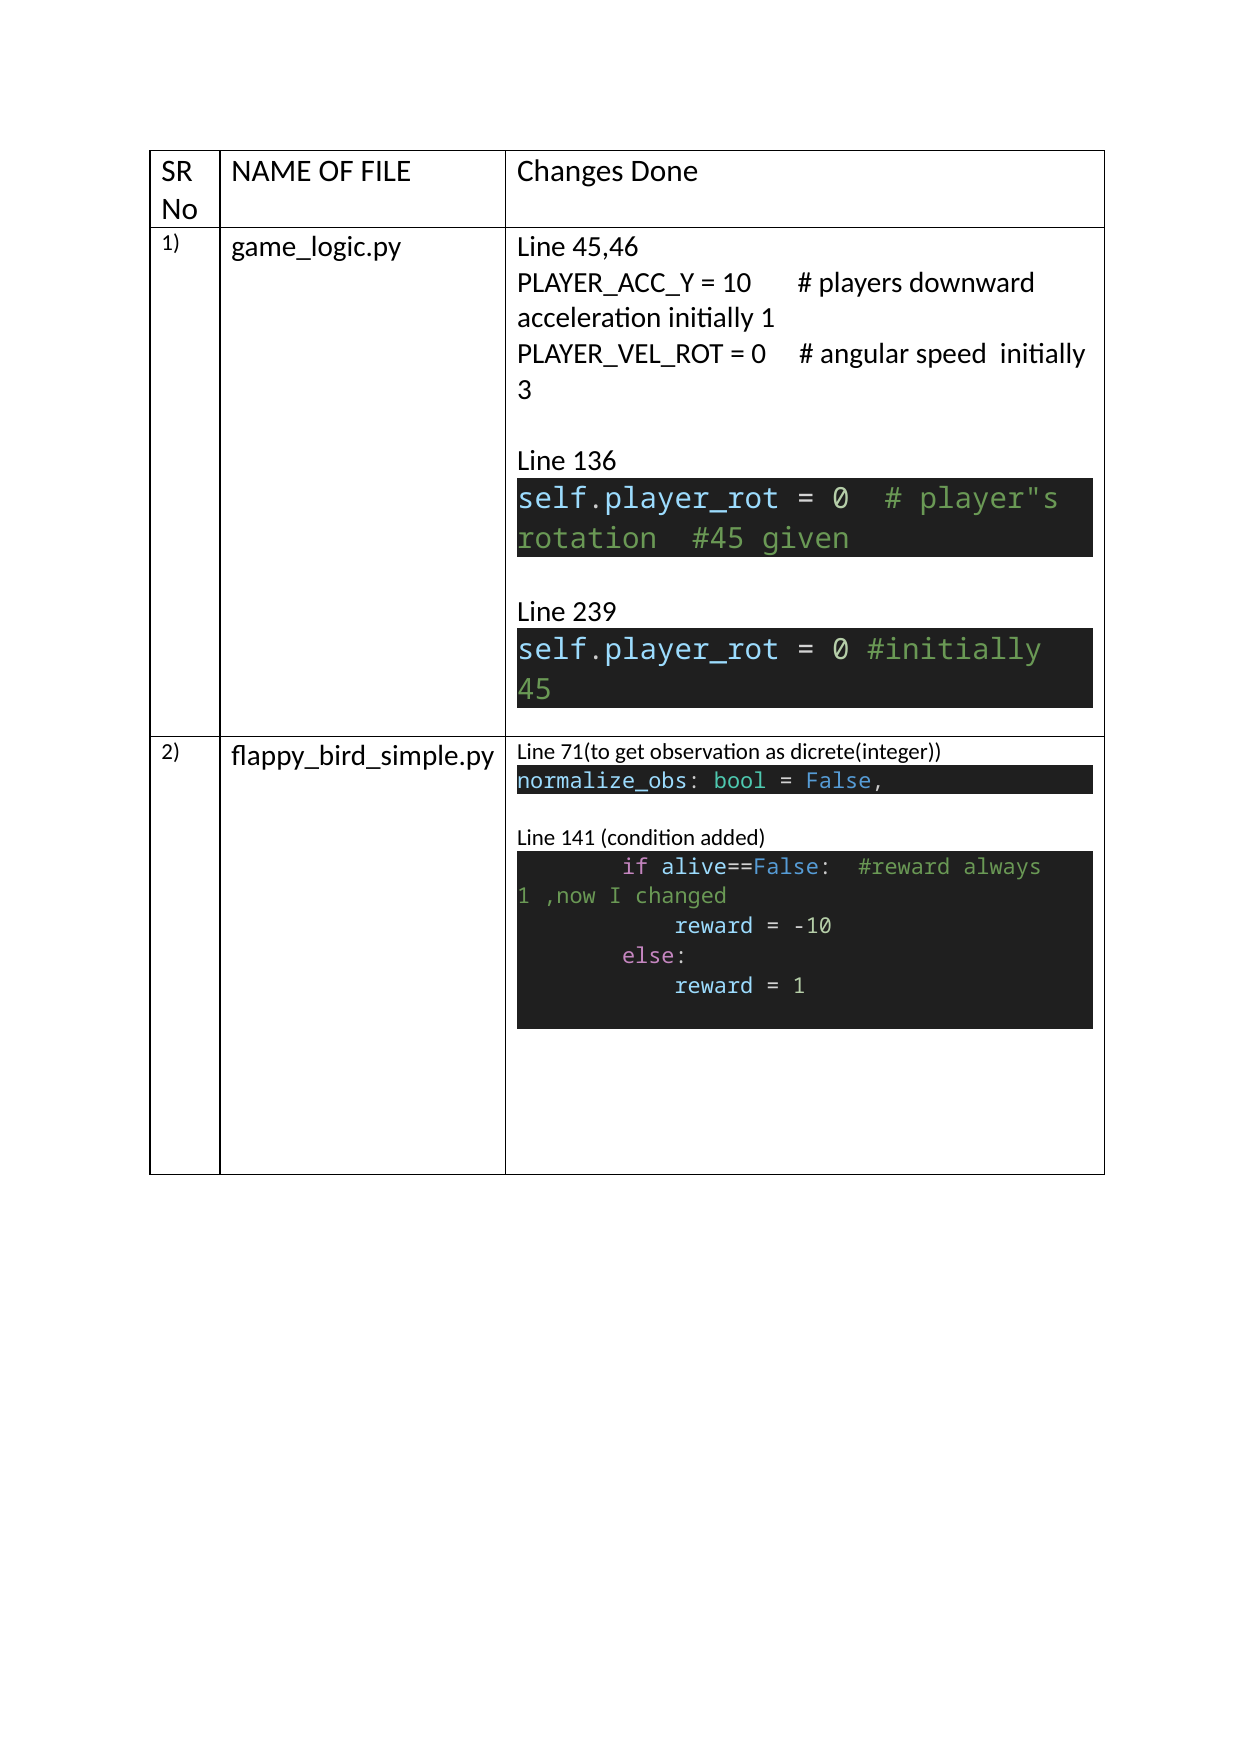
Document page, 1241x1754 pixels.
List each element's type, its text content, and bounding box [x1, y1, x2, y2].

table_cell game_logic.py [221, 228, 505, 736]
table_cell Line 45,46 PLAYER_ACC_Y = 10 # players downward acceleration initially 1 PLAYER_VEL_ROT = 0 # angular speed initially 3 Line 136 self.player_rot = 0 # player"s rotation #45 given Line 239 self.player_rot = 0 #initially 45 [506, 228, 1104, 736]
table_cell 1) [151, 228, 219, 736]
table_header NAME OF FILE [221, 151, 505, 227]
table_cell flappy_bird_simple.py [221, 737, 505, 1174]
table_header Changes Done [506, 151, 1104, 227]
table_cell Line 71(to get observation as dicrete(integer)) normalize_obs: bool = False, Line 141 (condition added) if alive==False: #reward always 1 ,now I changed reward = -10 else: reward = 1 [506, 737, 1104, 1174]
table_cell 2) [151, 737, 219, 1174]
table_header SR No [151, 151, 219, 227]
